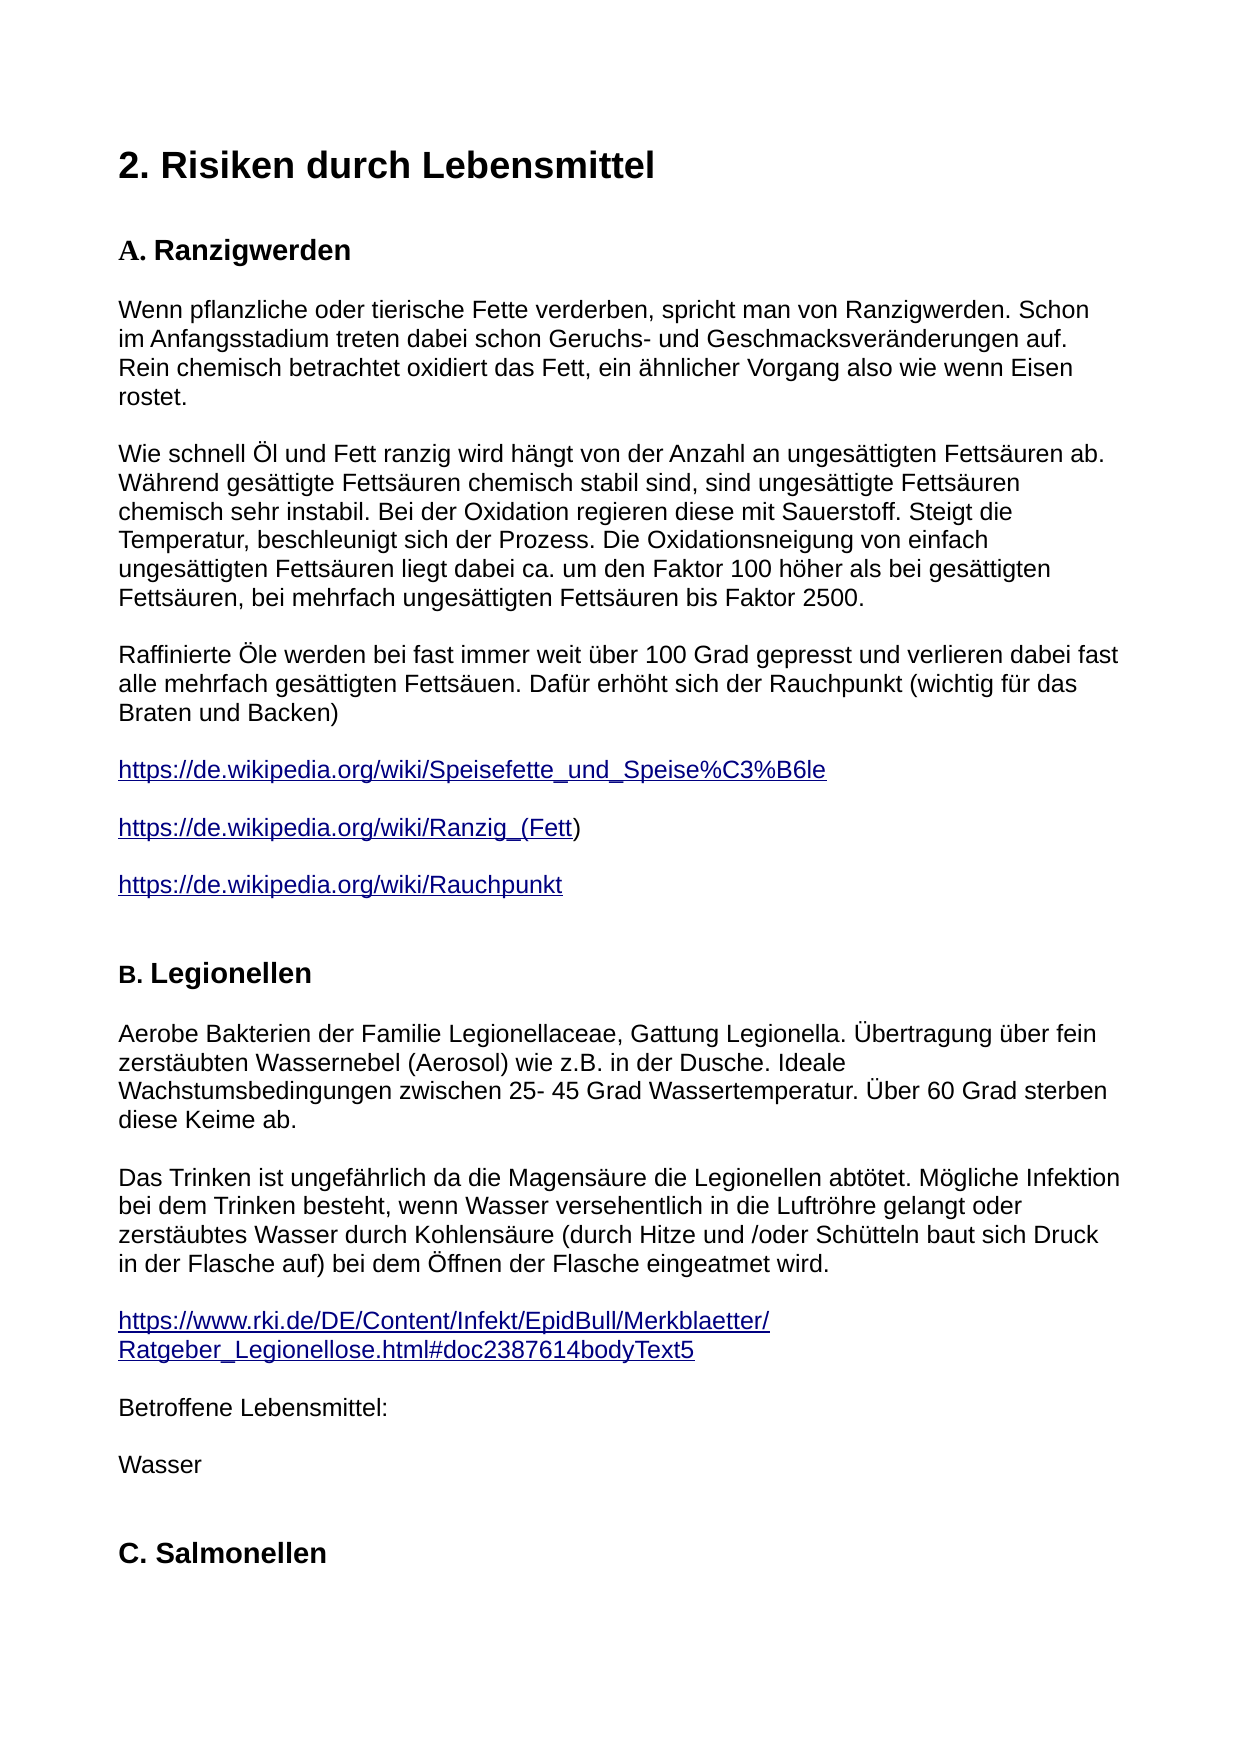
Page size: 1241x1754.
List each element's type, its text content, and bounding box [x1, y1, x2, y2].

text Betroffene Lebensmittel: [118, 1392, 1122, 1421]
text Wenn pflanzliche oder tierische Fette verderben, spricht man von Ranzigwerden. Schon im Anfangsstadium treten dabei schon Geruchs- und Geschmacksveränderungen auf. Rein chemisch betrachtet oxidiert das Fett, ein ähnlicher Vorgang also wie wenn Eisen rostet. [118, 295, 1122, 410]
text https://www.rki.de/DE/Content/Infekt/EpidBull/Merkblaetter/Ratgeber_Legionellose.html#doc2387614bodyText5 [118, 1306, 1122, 1364]
text Wasser [118, 1450, 1122, 1479]
text https://de.wikipedia.org/wiki/Ranzig_(Fett) [118, 813, 1122, 841]
text https://de.wikipedia.org/wiki/Speisefette_und_Speise%C3%B6le [118, 755, 1122, 784]
text A. Ranzigwerden [118, 233, 1122, 266]
text Das Trinken ist ungefährlich da die Magensäure die Legionellen abtötet. Mögliche Infektion bei dem Trinken besteht, wenn Wasser versehentlich in die Luftröhre gelangt oder zerstäubtes Wasser durch Kohlensäure (durch Hitze und /oder Schütteln baut sich Druck in der Flasche auf) bei dem Öffnen der Flasche eingeatmet wird. [118, 1162, 1122, 1277]
text B. Legionellen [118, 956, 1122, 990]
subtitle 2. Risiken durch Lebensmittel [118, 143, 1122, 187]
text Raffinierte Öle werden bei fast immer weit über 100 Grad gepresst und verlieren dabei fast alle mehrfach gesättigten Fettsäuen. Dafür erhöht sich der Rauchpunkt (wichtig für das Braten und Backen) [118, 640, 1122, 726]
text Aerobe Bakterien der Familie Legionellaceae, Gattung Legionella. Übertragung über fein zerstäubten Wassernebel (Aerosol) wie z.B. in der Dusche. Ideale Wachstumsbedingungen zwischen 25- 45 Grad Wassertemperatur. Über 60 Grad sterben diese Keime ab. [118, 1019, 1122, 1134]
text Wie schnell Öl und Fett ranzig wird hängt von der Anzahl an ungesättigten Fettsäuren ab. Während gesättigte Fettsäuren chemisch stabil sind, sind ungesättigte Fettsäuren chemisch sehr instabil. Bei der Oxidation regieren diese mit Sauerstoff. Steigt die Temperatur, beschleunigt sich der Prozess. Die Oxidationsneigung von einfach ungesättigten Fettsäuren liegt dabei ca. um den Faktor 100 höher als bei gesättigten Fettsäuren, bei mehrfach ungesättigten Fettsäuren bis Faktor 2500. [118, 439, 1122, 611]
text C. Salmonellen [118, 1536, 1122, 1570]
text https://de.wikipedia.org/wiki/Rauchpunkt [118, 870, 1122, 899]
